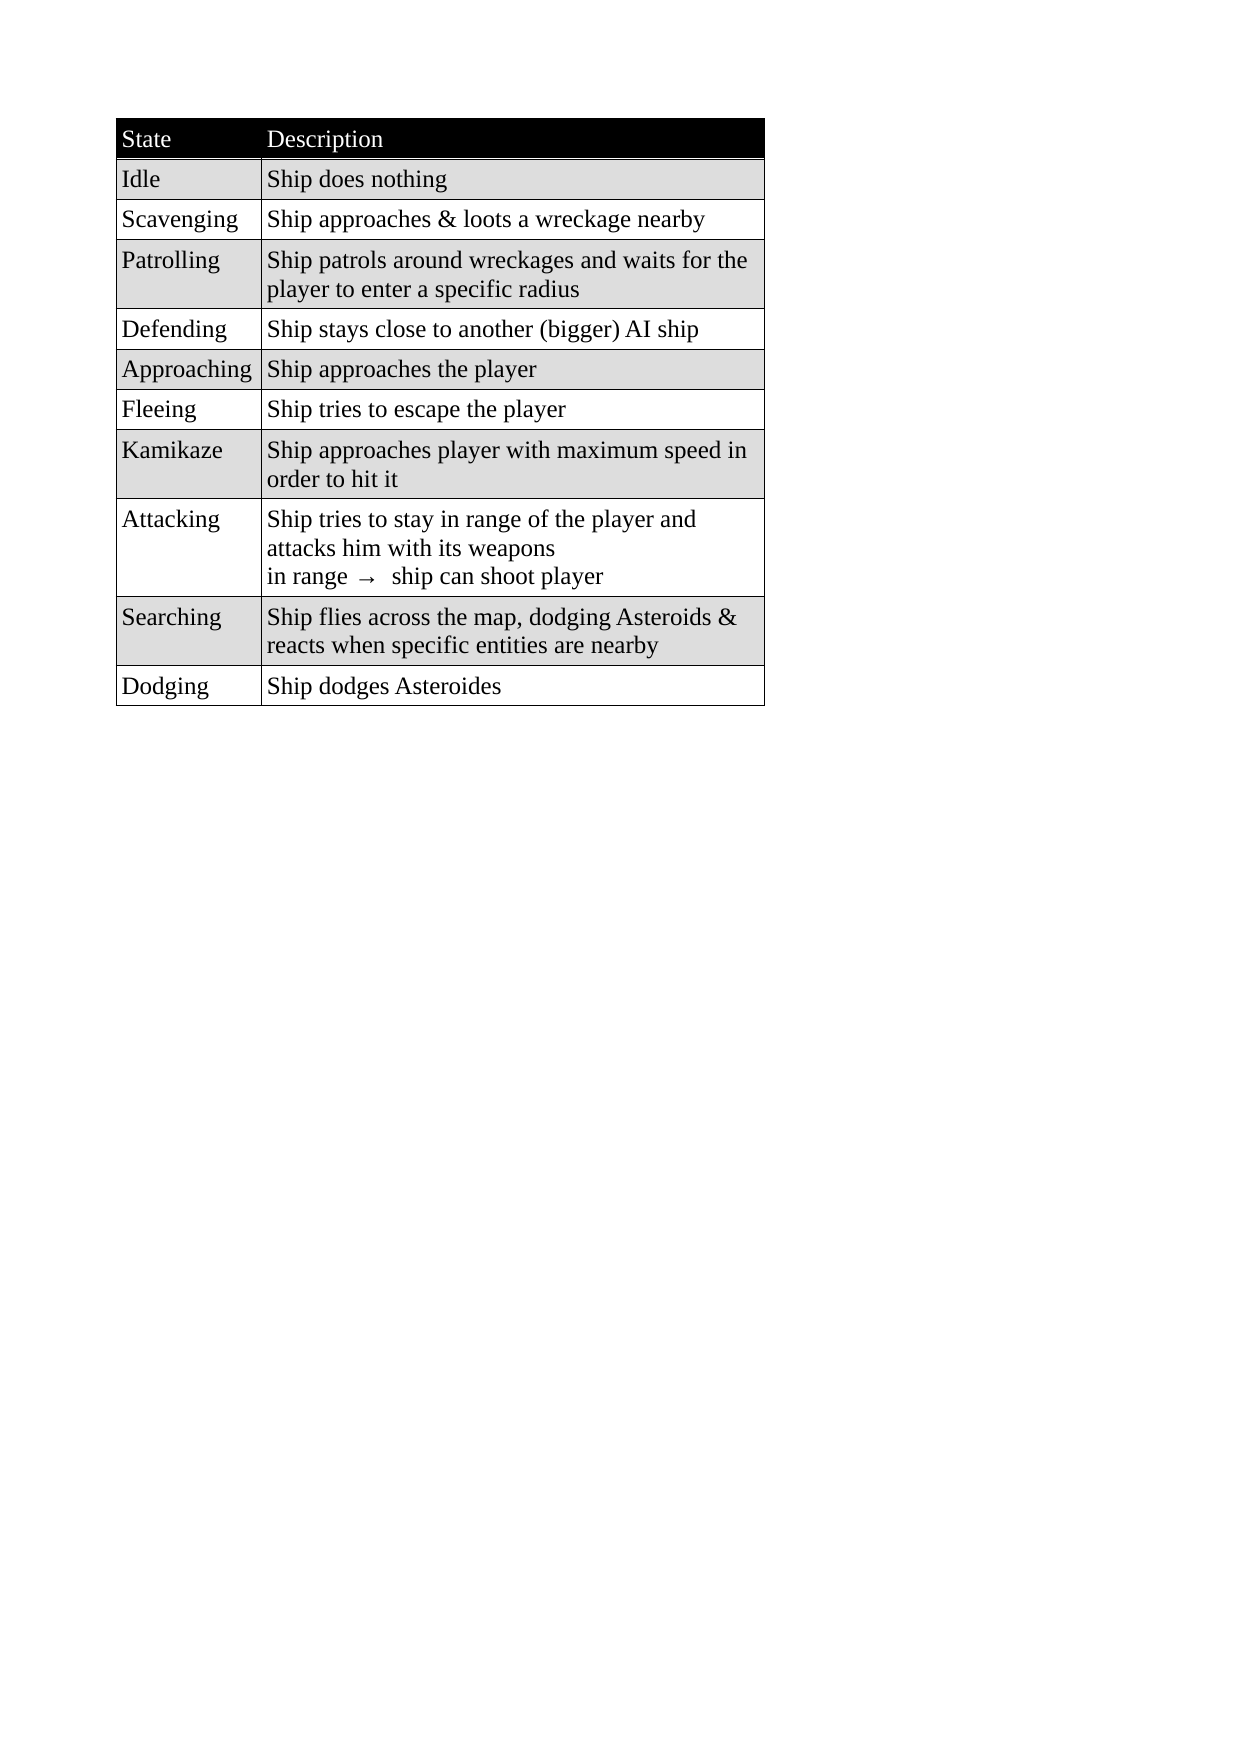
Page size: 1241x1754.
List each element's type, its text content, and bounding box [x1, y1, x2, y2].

table_header Description [262, 119, 764, 158]
table_cell Ship flies across the map, dodging Asteroids & reacts when specific entities are nearby [262, 597, 764, 665]
table_cell Scavenging [117, 200, 261, 239]
table_cell Ship tries to stay in range of the player and attacks him with its weapons in range → ship can shoot player [262, 499, 764, 596]
table_cell Patrolling [117, 240, 261, 308]
table_cell Idle [117, 160, 261, 199]
table_cell Kamikaze [117, 430, 261, 498]
table_cell Attacking [117, 499, 261, 596]
table_cell Ship stays close to another (bigger) AI ship [262, 309, 764, 348]
table_cell Searching [117, 597, 261, 665]
table_cell Ship approaches & loots a wreckage nearby [262, 200, 764, 239]
table_cell Dodging [117, 666, 261, 705]
table_cell Ship dodges Asteroides [262, 666, 764, 705]
table_cell Approaching [117, 350, 261, 389]
table_cell Ship tries to escape the player [262, 390, 764, 429]
table_cell Ship approaches player with maximum speed in order to hit it [262, 430, 764, 498]
table_cell Defending [117, 309, 261, 348]
table_cell Fleeing [117, 390, 261, 429]
table_cell Ship patrols around wreckages and waits for the player to enter a specific radius [262, 240, 764, 308]
table_header State [117, 119, 261, 158]
table_cell Ship does nothing [262, 160, 764, 199]
table_cell Ship approaches the player [262, 350, 764, 389]
